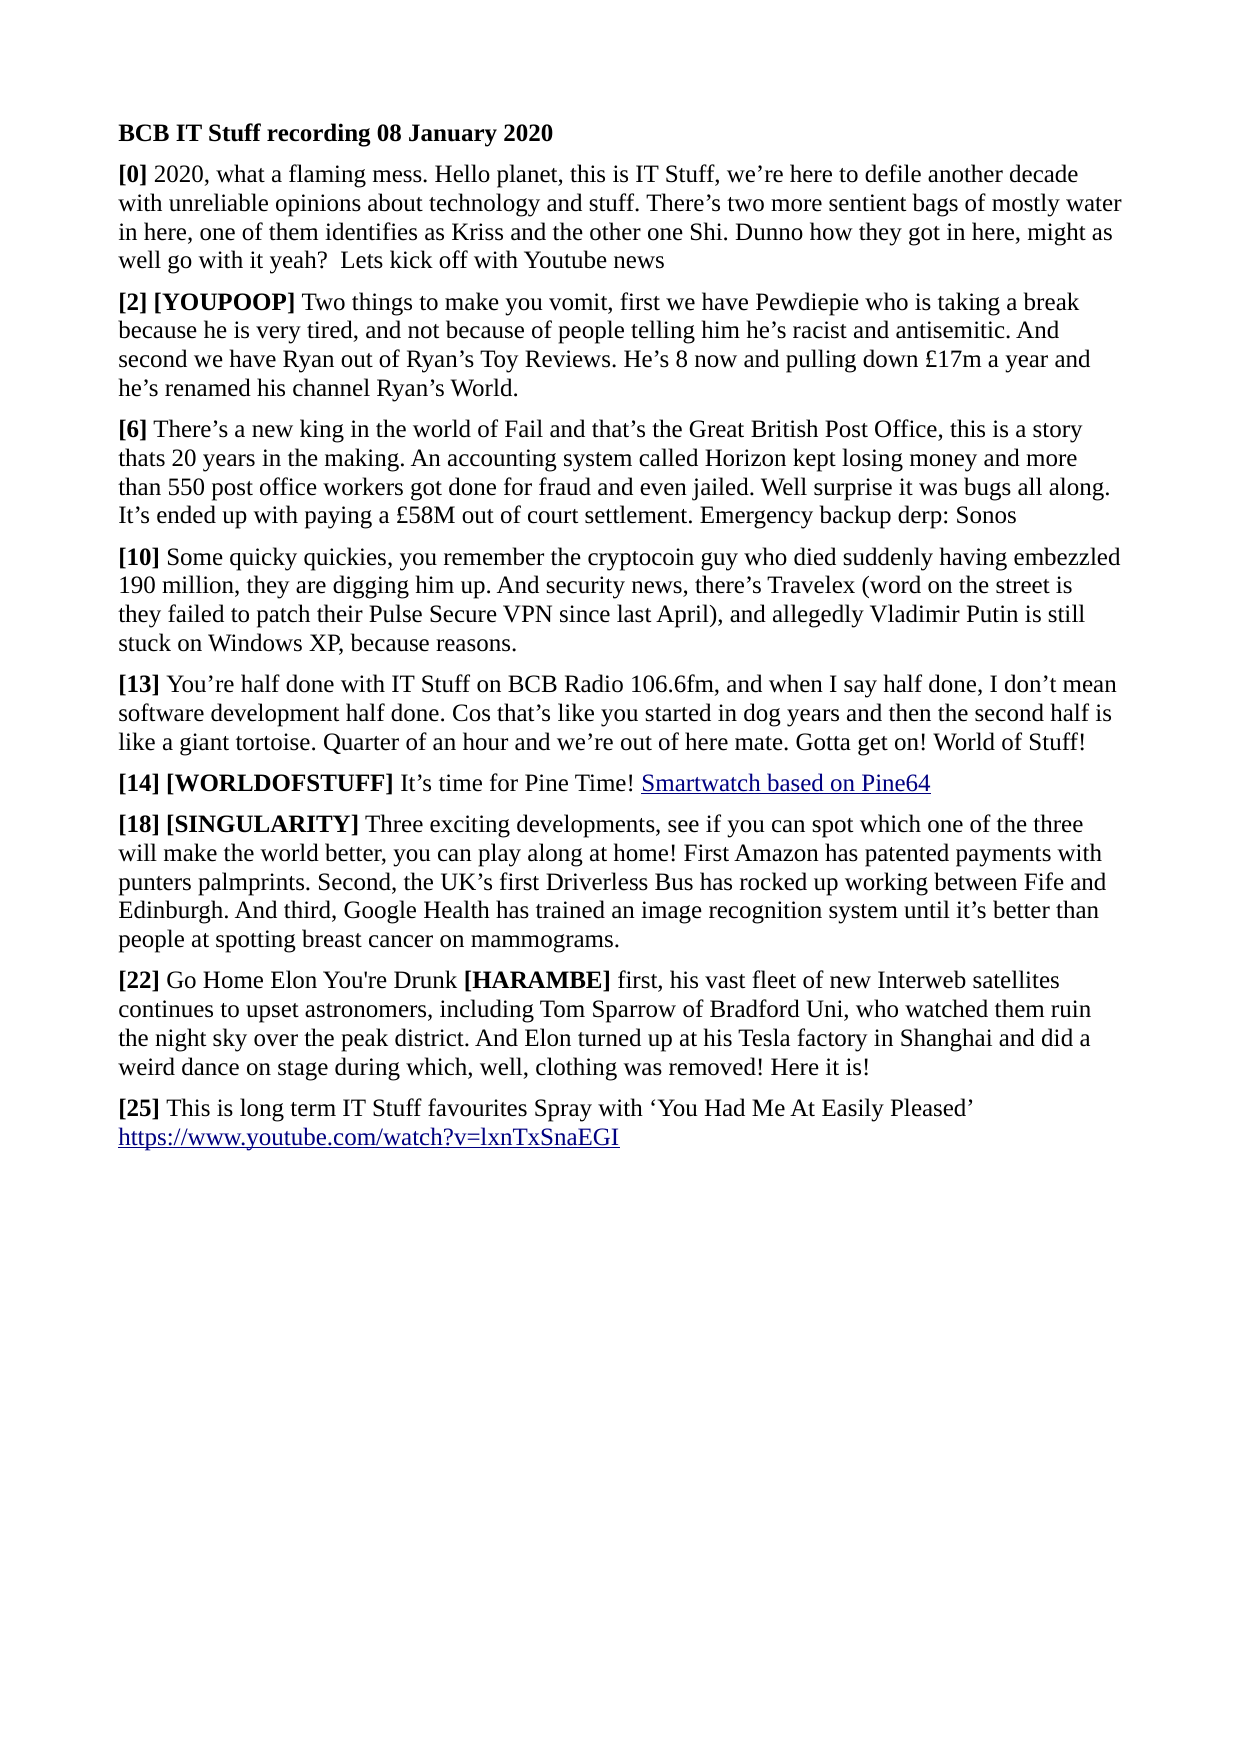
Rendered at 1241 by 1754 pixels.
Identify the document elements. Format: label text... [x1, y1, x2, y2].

text [14] [WORLDOFSTUFF] It’s time for Pine Time! Smartwatch based on Pine64 [118, 768, 1122, 797]
text [25] This is long term IT Stuff favourites Spray with ‘You Had Me At Easily Pleased’ https://www.youtube.com/watch?v=lxnTxSnaEGI [118, 1093, 1122, 1151]
text [2] [YOUPOOP] Two things to make you vomit, first we have Pewdiepie who is taking a break because he is very tired, and not because of people telling him he’s racist and antisemitic. And second we have Ryan out of Ryan’s Toy Reviews. He’s 8 now and pulling down £17m a year and he’s renamed his channel Ryan’s World. [118, 287, 1122, 402]
text [18] [SINGULARITY] Three exciting developments, see if you can spot which one of the three will make the world better, you can play along at home! First Amazon has patented payments with punters palmprints. Second, the UK’s first Driverless Bus has rocked up working between Fife and Edinburgh. And third, Google Health has trained an image recognition system until it’s better than people at spotting breast cancer on mammograms. [118, 809, 1122, 953]
text [13] You’re half done with IT Stuff on BCB Radio 106.6fm, and when I say half done, I don’t mean software development half done. Cos that’s like you started in dog years and then the second half is like a giant tortoise. Quarter of an hour and we’re out of here mate. Gotta get on! World of Stuff! [118, 669, 1122, 756]
text [10] Some quicky quickies, you remember the cryptocoin guy who died suddenly having embezzled 190 million, they are digging him up. And security news, there’s Travelex (word on the street is they failed to patch their Pulse Secure VPN since last April), and allegedly Vladimir Putin is still stuck on Windows XP, because reasons. [118, 542, 1122, 657]
text [0] 2020, what a flaming mess. Hello planet, this is IT Stuff, we’re here to defile another decade with unreliable opinions about technology and stuff. There’s two more sentient bags of mostly water in here, one of them identifies as Kriss and the other one Shi. Dunno how they got in here, might as well go with it yeah? Lets kick off with Youtube news [118, 159, 1122, 274]
text [6] There’s a new king in the world of Fail and that’s the Great British Post Office, this is a story thats 20 years in the making. An accounting system called Horizon kept losing money and more than 550 post office workers got done for fraud and even jailed. Well surprise it was bugs all along. It’s ended up with paying a £58M out of court settlement. Emergency backup derp: Sonos [118, 414, 1122, 529]
text [22] Go Home Elon You're Drunk [HARAMBE] first, his vast fleet of new Interweb satellites continues to upset astronomers, including Tom Sparrow of Bradford Uni, who watched them ruin the night sky over the peak district. And Elon turned up at his Tesla factory in Shanghai and did a weird dance on stage during which, well, clothing was removed! Here it is! [118, 966, 1122, 1081]
text BCB IT Stuff recording 08 January 2020 [118, 118, 1122, 147]
